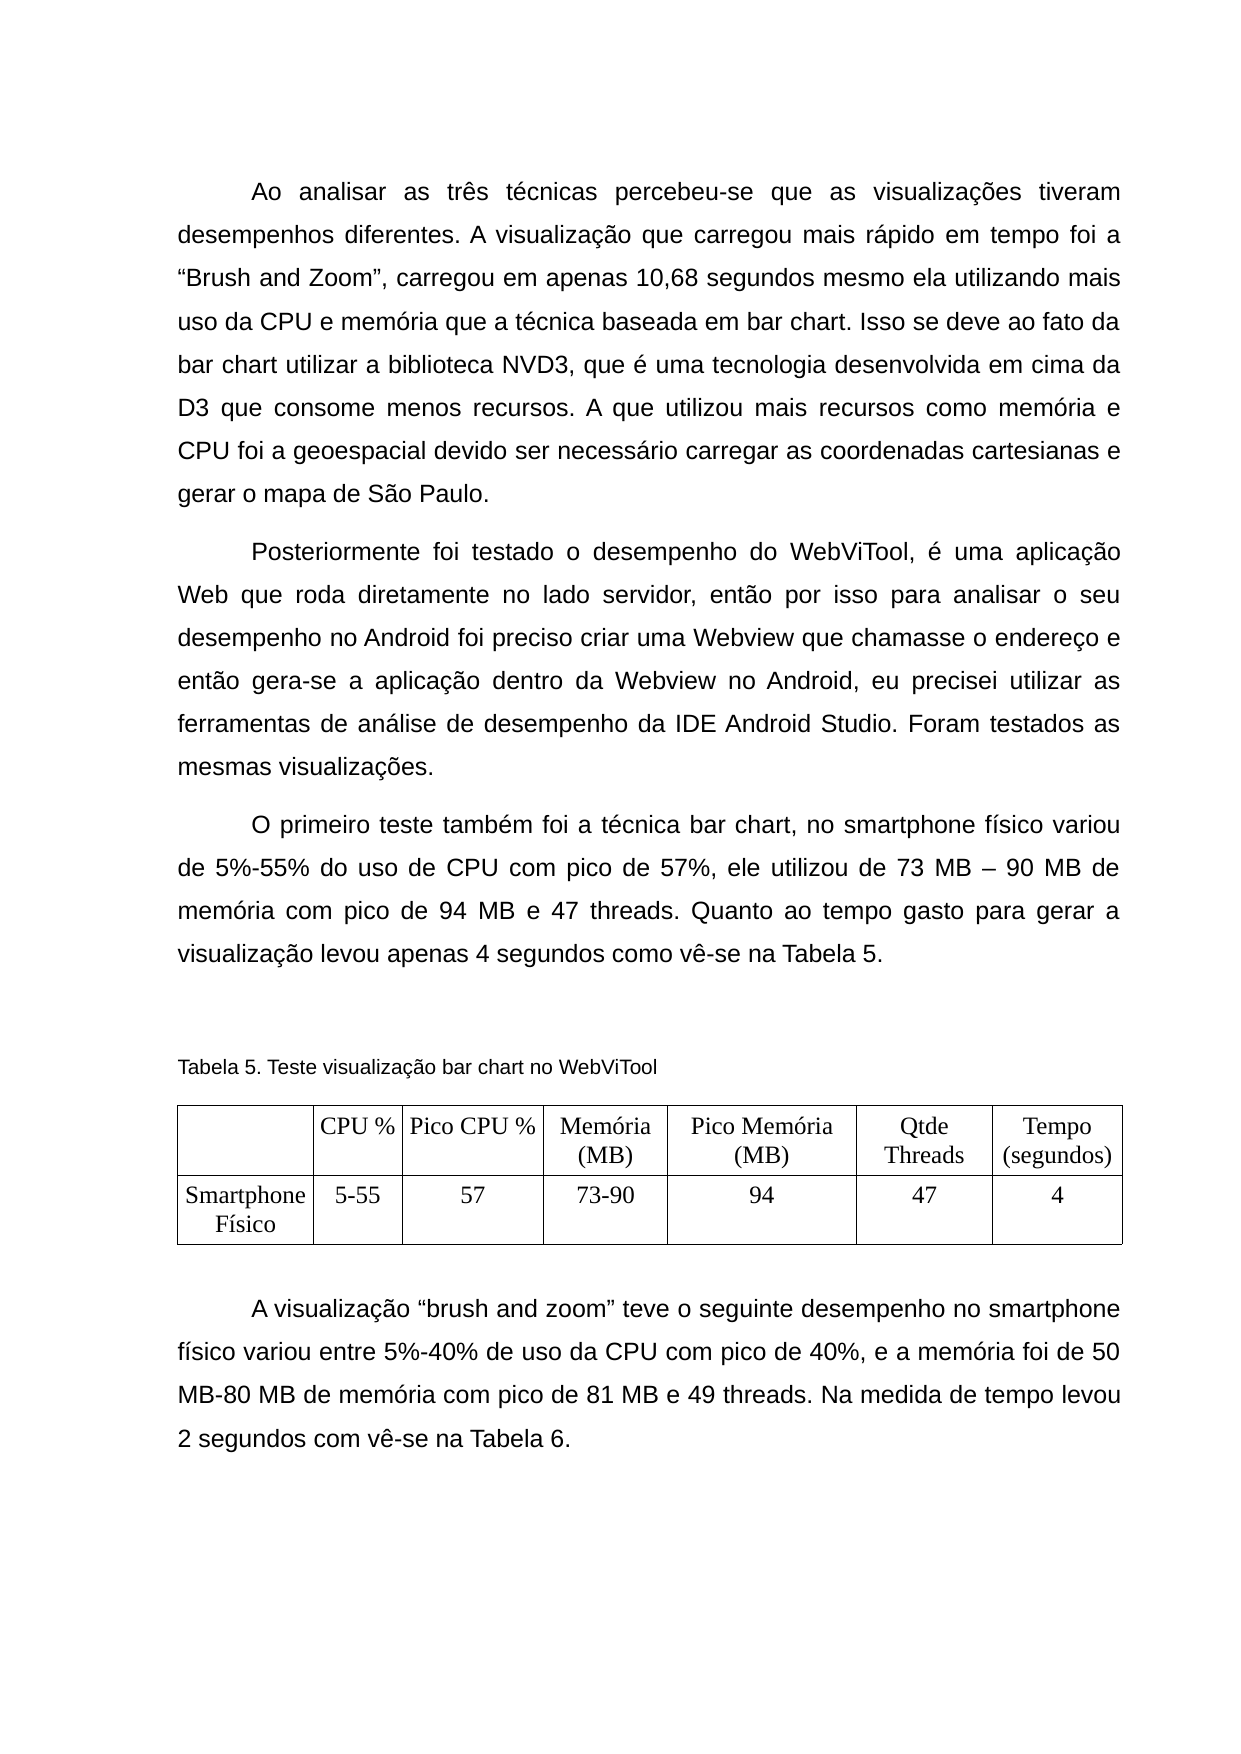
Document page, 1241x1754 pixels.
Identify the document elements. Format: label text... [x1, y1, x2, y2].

text O primeiro teste também foi a técnica bar chart, no smartphone físico variou de 5%-55% do uso de CPU com pico de 57%, ele utilizou de 73 MB – 90 MB de memória com pico de 94 MB e 47 threads. Quanto ao tempo gasto para gerar a visualização levou apenas 4 segundos como vê-se na Tabela 5. [177, 810, 1122, 968]
table_header Tempo (segundos) [993, 1106, 1122, 1174]
table_header [178, 1106, 313, 1174]
table_cell 94 [668, 1176, 856, 1243]
table_cell 73-90 [544, 1176, 667, 1243]
table_cell 47 [857, 1176, 992, 1243]
table_cell 5-55 [314, 1176, 402, 1243]
table_cell 57 [403, 1176, 543, 1243]
text Tabela 5. Teste visualização bar chart no WebViTool [177, 1055, 1122, 1079]
table_header Memória (MB) [544, 1106, 667, 1174]
table_header CPU % [314, 1106, 402, 1174]
text A visualização “brush and zoom” teve o seguinte desempenho no smartphone físico variou entre 5%-40% de uso da CPU com pico de 40%, e a memória foi de 50 MB-80 MB de memória com pico de 81 MB e 49 threads. Na medida de tempo levou 2 segundos com vê-se na Tabela 6. [177, 1294, 1122, 1452]
table_cell 4 [993, 1176, 1122, 1243]
text Ao analisar as três técnicas percebeu-se que as visualizações tiveram desempenhos diferentes. A visualização que carregou mais rápido em tempo foi a “Brush and Zoom”, carregou em apenas 10,68 segundos mesmo ela utilizando mais uso da CPU e memória que a técnica baseada em bar chart. Isso se deve ao fato da bar chart utilizar a biblioteca NVD3, que é uma tecnologia desenvolvida em cima da D3 que consome menos recursos. A que utilizou mais recursos como memória e CPU foi a geoespacial devido ser necessário carregar as coordenadas cartesianas e gerar o mapa de São Paulo. [177, 177, 1122, 508]
table_header Pico CPU % [403, 1106, 543, 1174]
table_header Qtde Threads [857, 1106, 992, 1174]
table_header Pico Memória (MB) [668, 1106, 856, 1174]
text Posteriormente foi testado o desempenho do WebViTool, é uma aplicação Web que roda diretamente no lado servidor, então por isso para analisar o seu desempenho no Android foi preciso criar uma Webview que chamasse o endereço e então gera-se a aplicação dentro da Webview no Android, eu precisei utilizar as ferramentas de análise de desempenho da IDE Android Studio. Foram testados as mesmas visualizações. [177, 537, 1122, 781]
table_cell Smartphone Físico [178, 1176, 313, 1243]
